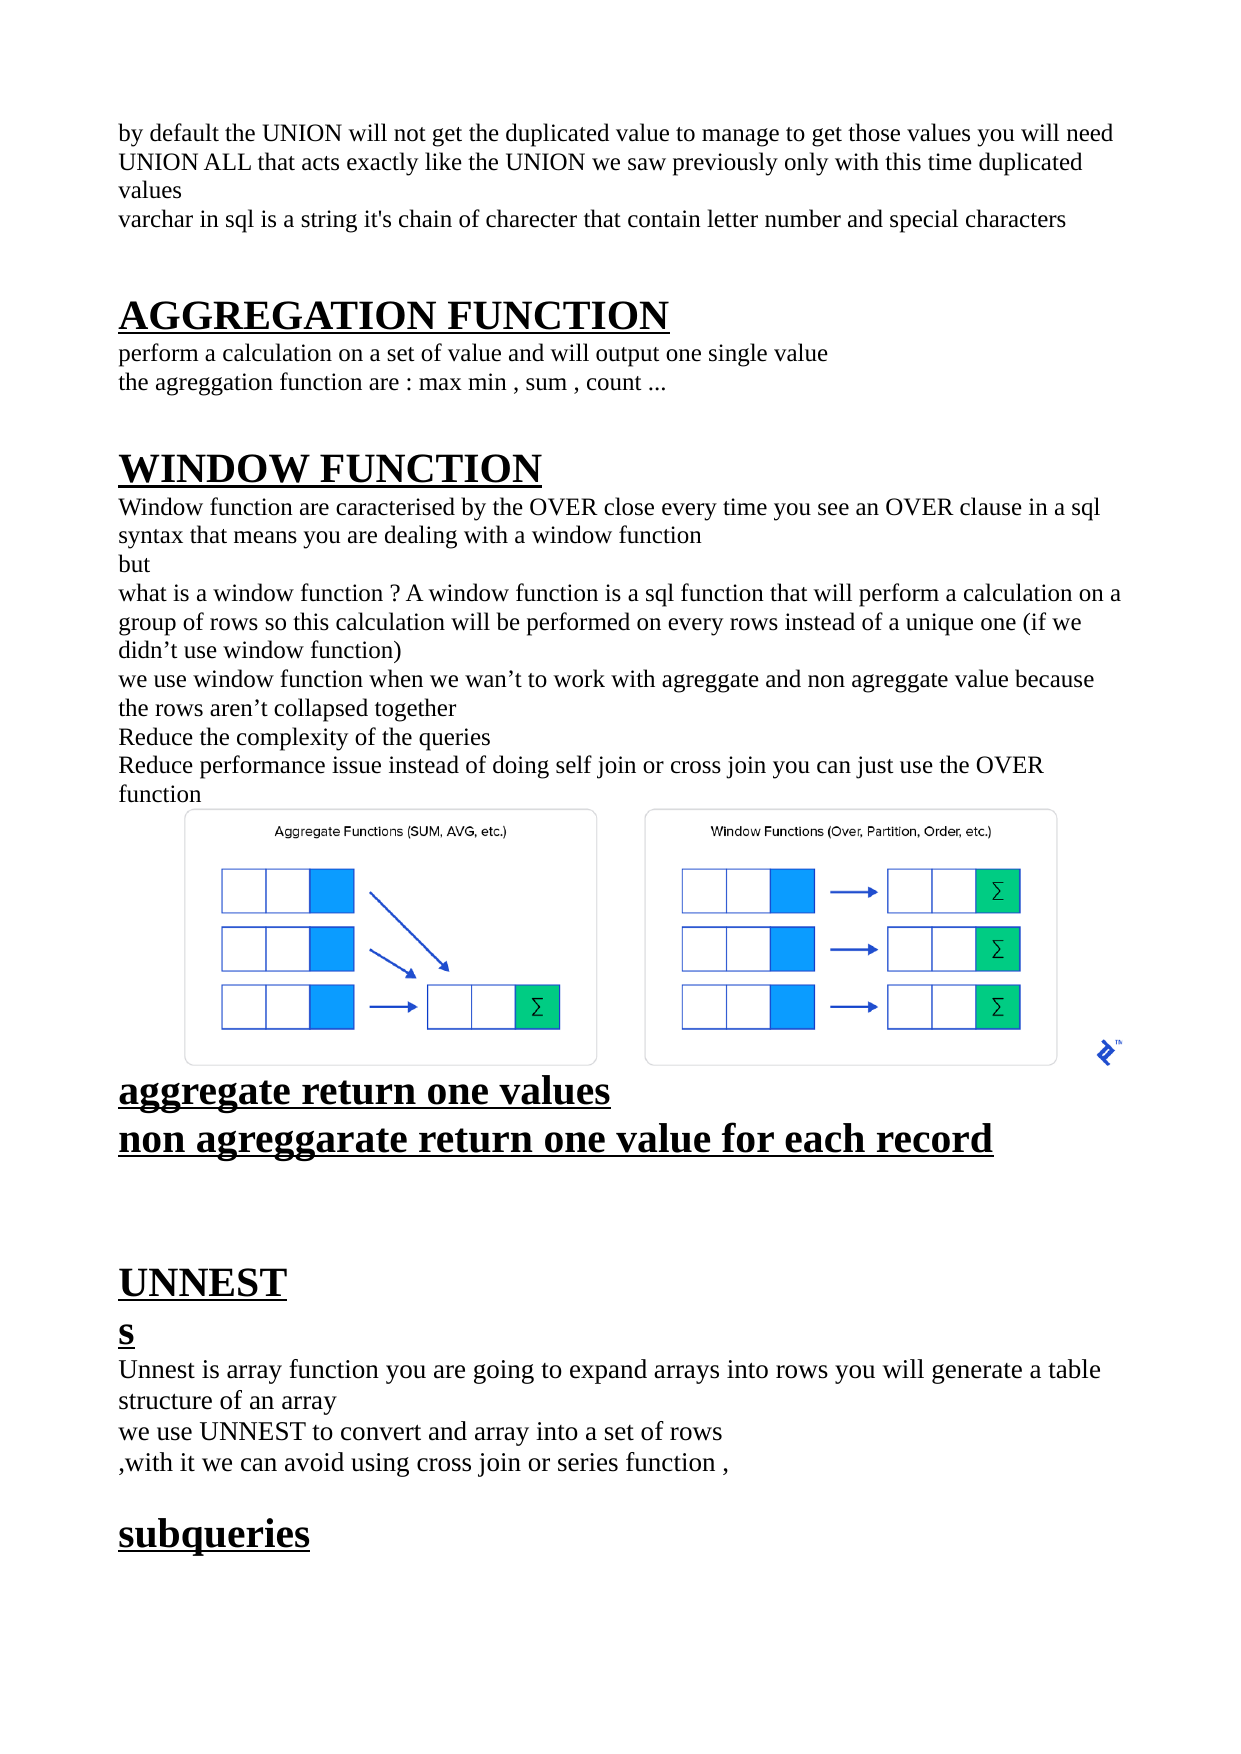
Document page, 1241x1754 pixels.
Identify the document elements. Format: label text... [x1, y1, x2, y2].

text by default the UNION will not get the duplicated value to manage to get those values you will need UNION ALL that acts exactly like the UNION we saw previously only with this time duplicated values [118, 118, 1122, 204]
text varchar in sql is a string it's chain of charecter that contain letter number and special characters [118, 204, 1122, 233]
text what is a window function ? A window function is a sql function that will perform a calculation on a group of rows so this calculation will be performed on every rows instead of a unique one (if we didn’t use window function) [118, 578, 1122, 664]
text UNNEST [118, 1257, 1122, 1305]
text WINDOW FUNCTION [118, 444, 1122, 492]
text we use UNNEST to convert and array into a set of rows [118, 1415, 1122, 1446]
text the agreggation function are : max min , sum , count ... [118, 367, 1122, 396]
text Reduce performance issue instead of doing self join or cross join you can just use the OVER function [118, 751, 1122, 808]
text AGGREGATION FUNCTION [118, 291, 1122, 338]
text ,with it we can avoid using cross join or series function , [118, 1446, 1122, 1478]
text Window function are caracterised by the OVER close every time you see an OVER clause in a sql syntax that means you are dealing with a window function [118, 492, 1122, 549]
text we use window function when we wan’t to work with agreggate and non agreggate value because the rows aren’t collapsed together [118, 664, 1122, 722]
text Reduce the complexity of the queries [118, 722, 1122, 751]
text non agreggarate return one value for each record [118, 1113, 1122, 1161]
text Unnest is array function you are going to expand arrays into rows you will generate a table structure of an array [118, 1353, 1122, 1415]
text but [118, 549, 1122, 578]
picture [118, 808, 1123, 1066]
text perform a calculation on a set of value and will output one single value [118, 338, 1122, 367]
text s [118, 1305, 1122, 1353]
text subqueries [118, 1509, 1122, 1557]
text aggregate return one values [118, 1066, 1122, 1113]
